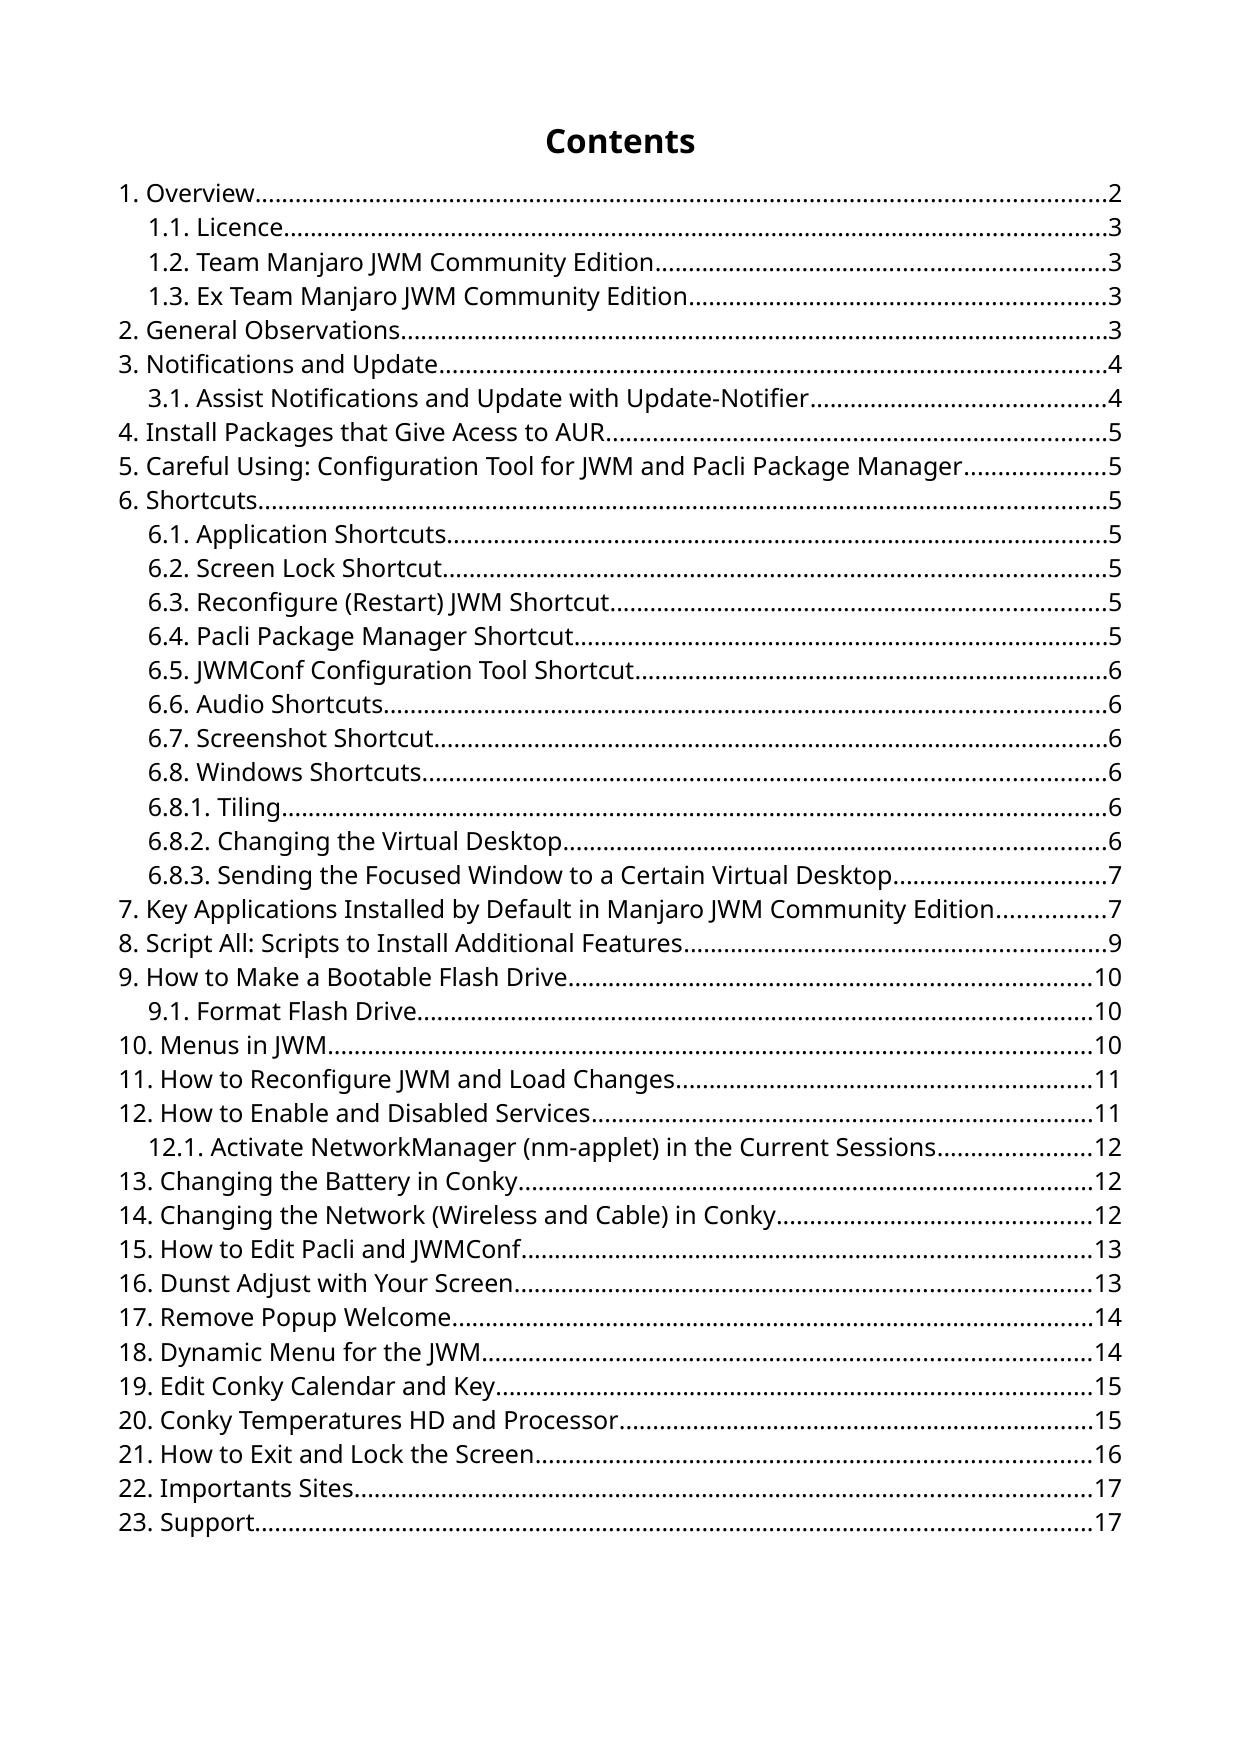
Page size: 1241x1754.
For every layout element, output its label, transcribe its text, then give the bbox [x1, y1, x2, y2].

text 15. How to Edit Pacli and JWMConf 13 [118, 1232, 1122, 1266]
text 8. Script All: Scripts to Install Additional Features 9 [118, 925, 1122, 959]
text 18. Dynamic Menu for the JWM 14 [118, 1334, 1122, 1368]
text 6.5. JWMConf Configuration Tool Shortcut 6 [148, 653, 1122, 687]
text 19. Edit Conky Calendar and Key 15 [118, 1368, 1122, 1402]
text 6.6. Audio Shortcuts 6 [148, 687, 1122, 721]
text 22. Importants Sites 17 [118, 1470, 1122, 1504]
text 20. Conky Temperatures HD and Processor 15 [118, 1402, 1122, 1436]
text 3.1. Assist Notifications and Update with Update-Notifier 4 [148, 380, 1122, 414]
text 7. Key Applications Installed by Default in Manjaro JWM Community Edition 7 [118, 891, 1122, 925]
text 6.2. Screen Lock Shortcut 5 [148, 551, 1122, 585]
text 1.3. Ex Team Manjaro JWM Community Edition 3 [148, 278, 1122, 312]
text 9.1. Format Flash Drive 10 [148, 993, 1122, 1028]
text 4. Install Packages that Give Acess to AUR 5 [118, 414, 1122, 448]
text 6. Shortcuts 5 [118, 483, 1122, 517]
text 1. Overview 2 [118, 176, 1122, 210]
text 13. Changing the Battery in Conky 12 [118, 1164, 1122, 1198]
subtitle Contents [118, 118, 1122, 163]
text 6.3. Reconfigure (Restart) JWM Shortcut 5 [148, 585, 1122, 619]
text 17. Remove Popup Welcome 14 [118, 1300, 1122, 1334]
text 11. How to Reconfigure JWM and Load Changes 11 [118, 1062, 1122, 1096]
text 6.8.1. Tiling 6 [148, 789, 1122, 823]
text 23. Support 17 [118, 1504, 1122, 1538]
text 16. Dunst Adjust with Your Screen 13 [118, 1266, 1122, 1300]
text 6.8. Windows Shortcuts 6 [148, 755, 1122, 789]
text 12. How to Enable and Disabled Services 11 [118, 1096, 1122, 1130]
text 9. How to Make a Bootable Flash Drive 10 [118, 959, 1122, 993]
text 6.1. Application Shortcuts 5 [148, 517, 1122, 551]
text 1.2. Team Manjaro JWM Community Edition 3 [148, 244, 1122, 278]
text 5. Careful Using: Configuration Tool for JWM and Pacli Package Manager 5 [118, 448, 1122, 483]
text 10. Menus in JWM 10 [118, 1028, 1122, 1062]
text 6.8.3. Sending the Focused Window to a Certain Virtual Desktop 7 [148, 857, 1122, 891]
text 21. How to Exit and Lock the Screen 16 [118, 1436, 1122, 1470]
text 3. Notifications and Update 4 [118, 346, 1122, 380]
text 1.1. Licence 3 [148, 210, 1122, 244]
text 6.8.2. Changing the Virtual Desktop 6 [148, 823, 1122, 857]
text 14. Changing the Network (Wireless and Cable) in Conky 12 [118, 1198, 1122, 1232]
text 6.4. Pacli Package Manager Shortcut 5 [148, 619, 1122, 653]
text 12.1. Activate NetworkManager (nm-applet) in the Current Sessions 12 [148, 1130, 1122, 1164]
text 6.7. Screenshot Shortcut 6 [148, 721, 1122, 755]
text 2. General Observations 3 [118, 312, 1122, 346]
